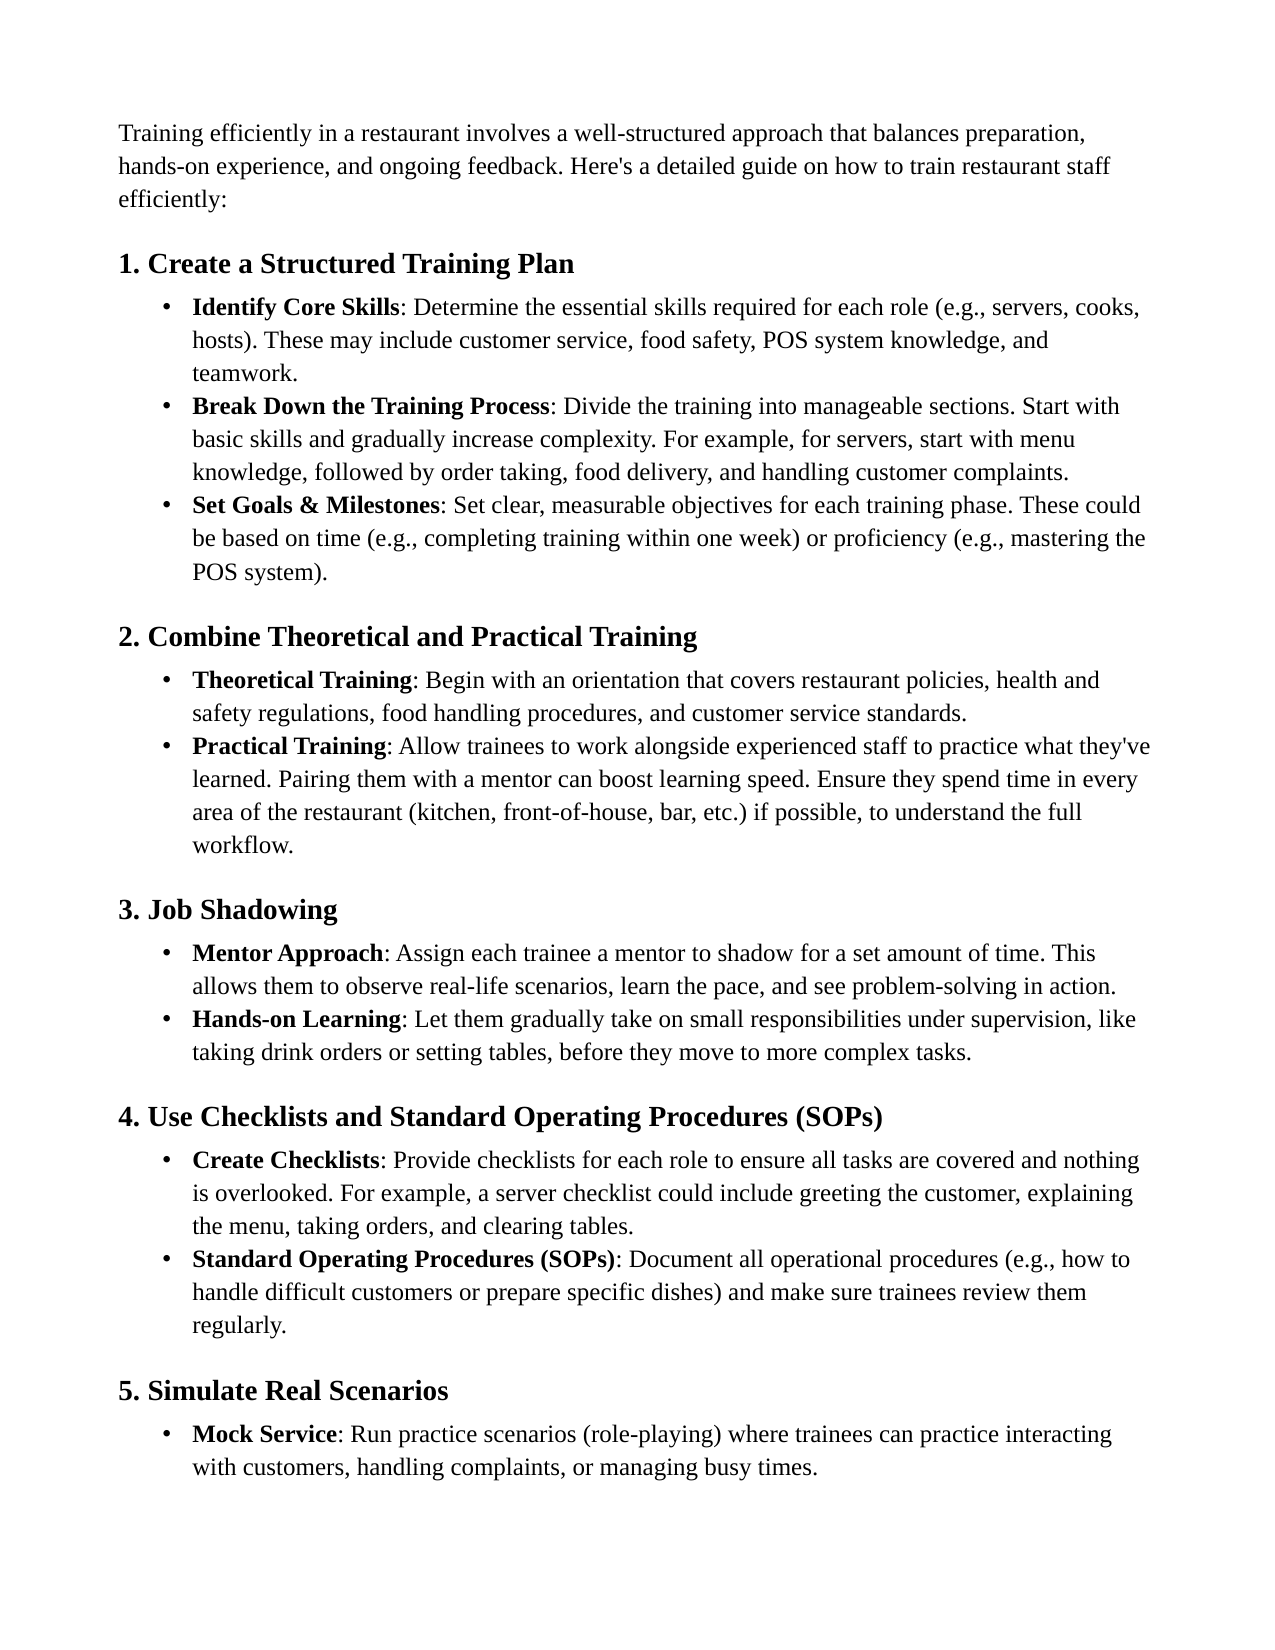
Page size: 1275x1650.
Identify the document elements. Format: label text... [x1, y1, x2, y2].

list Identify Core Skills: Determine the essential skills required for each role (e.g., servers, cooks, hosts). These may include customer service, food safety, POS system knowledge, and teamwork. [162, 292, 1157, 387]
subtitle 5. Simulate Real Scenarios [118, 1373, 1157, 1406]
list Mentor Approach: Assign each trainee a mentor to shadow for a set amount of time. This allows them to observe real-life scenarios, learn the pace, and see problem-solving in action. [162, 938, 1157, 1000]
list Create Checklists: Provide checklists for each role to ensure all tasks are covered and nothing is overlooked. For example, a server checklist could include greeting the customer, explaining the menu, taking orders, and clearing tables. [162, 1145, 1157, 1240]
subtitle 1. Create a Structured Training Plan [118, 246, 1157, 280]
subtitle 2. Combine Theoretical and Practical Training [118, 619, 1157, 652]
list Set Goals & Milestones: Set clear, measurable objectives for each training phase. These could be based on time (e.g., completing training within one week) or proficiency (e.g., mastering the POS system). [162, 491, 1157, 585]
list Hands-on Learning: Let them gradually take on small responsibilities under supervision, like taking drink orders or setting tables, before they move to more complex tasks. [162, 1004, 1157, 1066]
list Break Down the Training Process: Divide the training into manageable sections. Start with basic skills and gradually increase complexity. For example, for servers, start with menu knowledge, followed by order taking, food delivery, and handling customer complaints. [162, 391, 1157, 486]
list Practical Training: Allow trainees to work alongside experienced staff to practice what they've learned. Pairing them with a mentor can boost learning speed. Ensure they spend time in every area of the restaurant (kitchen, front-of-house, bar, etc.) if possible, to understand the full workflow. [162, 731, 1157, 859]
list Mock Service: Run practice scenarios (role-playing) where trainees can practice interacting with customers, handling complaints, or managing busy times. [162, 1419, 1157, 1481]
list Theoretical Training: Begin with an orientation that covers restaurant policies, health and safety regulations, food handling procedures, and customer service standards. [162, 665, 1157, 727]
subtitle 3. Job Shadowing [118, 892, 1157, 926]
text Training efficiently in a restaurant involves a well-structured approach that balances preparation, hands-on experience, and ongoing feedback. Here's a detailed guide on how to train restaurant staff efficiently: [118, 118, 1157, 213]
subtitle 4. Use Checklists and Standard Operating Procedures (SOPs) [118, 1099, 1157, 1133]
list Standard Operating Procedures (SOPs): Document all operational procedures (e.g., how to handle difficult customers or prepare specific dishes) and make sure trainees review them regularly. [162, 1244, 1157, 1339]
